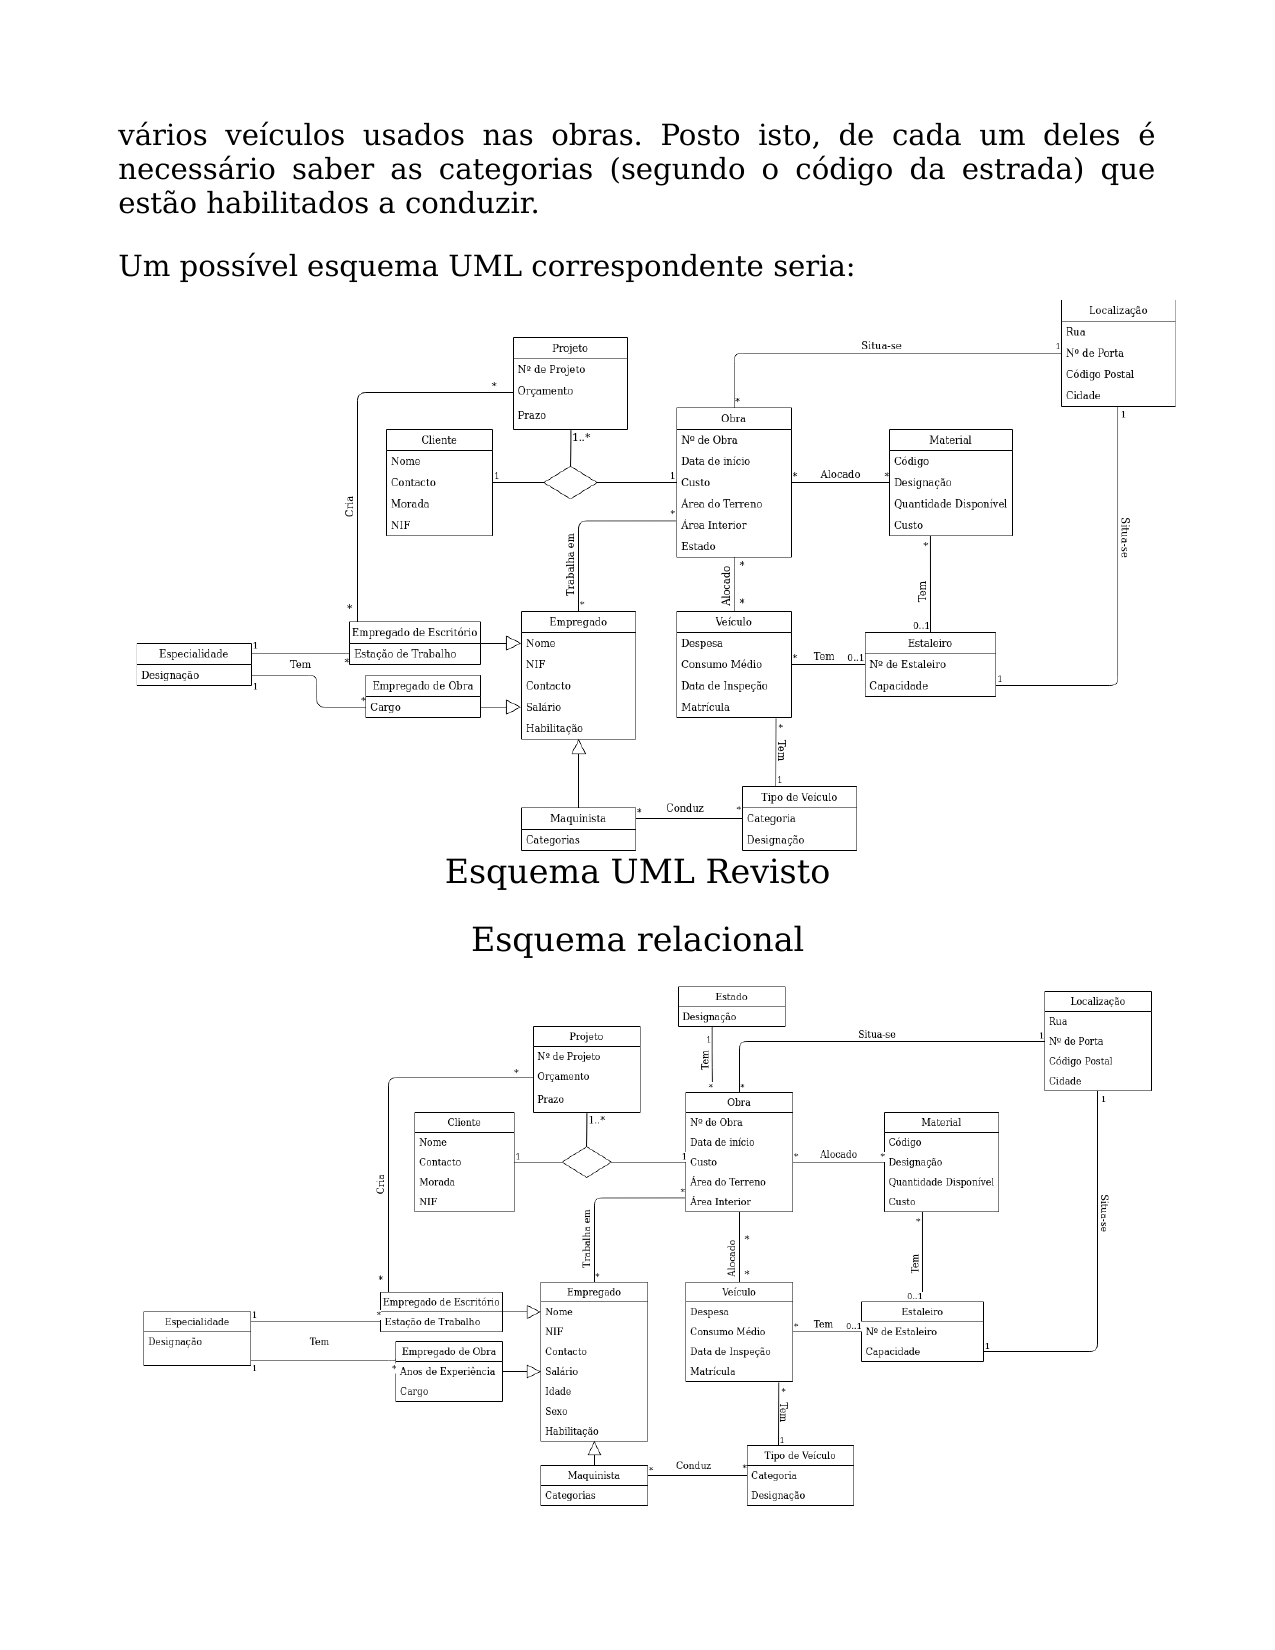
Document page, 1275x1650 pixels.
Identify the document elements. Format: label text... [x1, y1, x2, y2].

text Esquema relacional [118, 920, 1157, 959]
text Um possível esquema UML correspondente seria: [118, 249, 1157, 283]
text vários veículos usados nas obras. Posto isto, de cada um deles é necessário saber as categorias (segundo o código da estrada) que estão habilitados a conduzir. [118, 118, 1157, 220]
picture [118, 961, 1157, 1513]
picture [136, 300, 1176, 853]
text Esquema UML Revisto [118, 808, 1157, 891]
